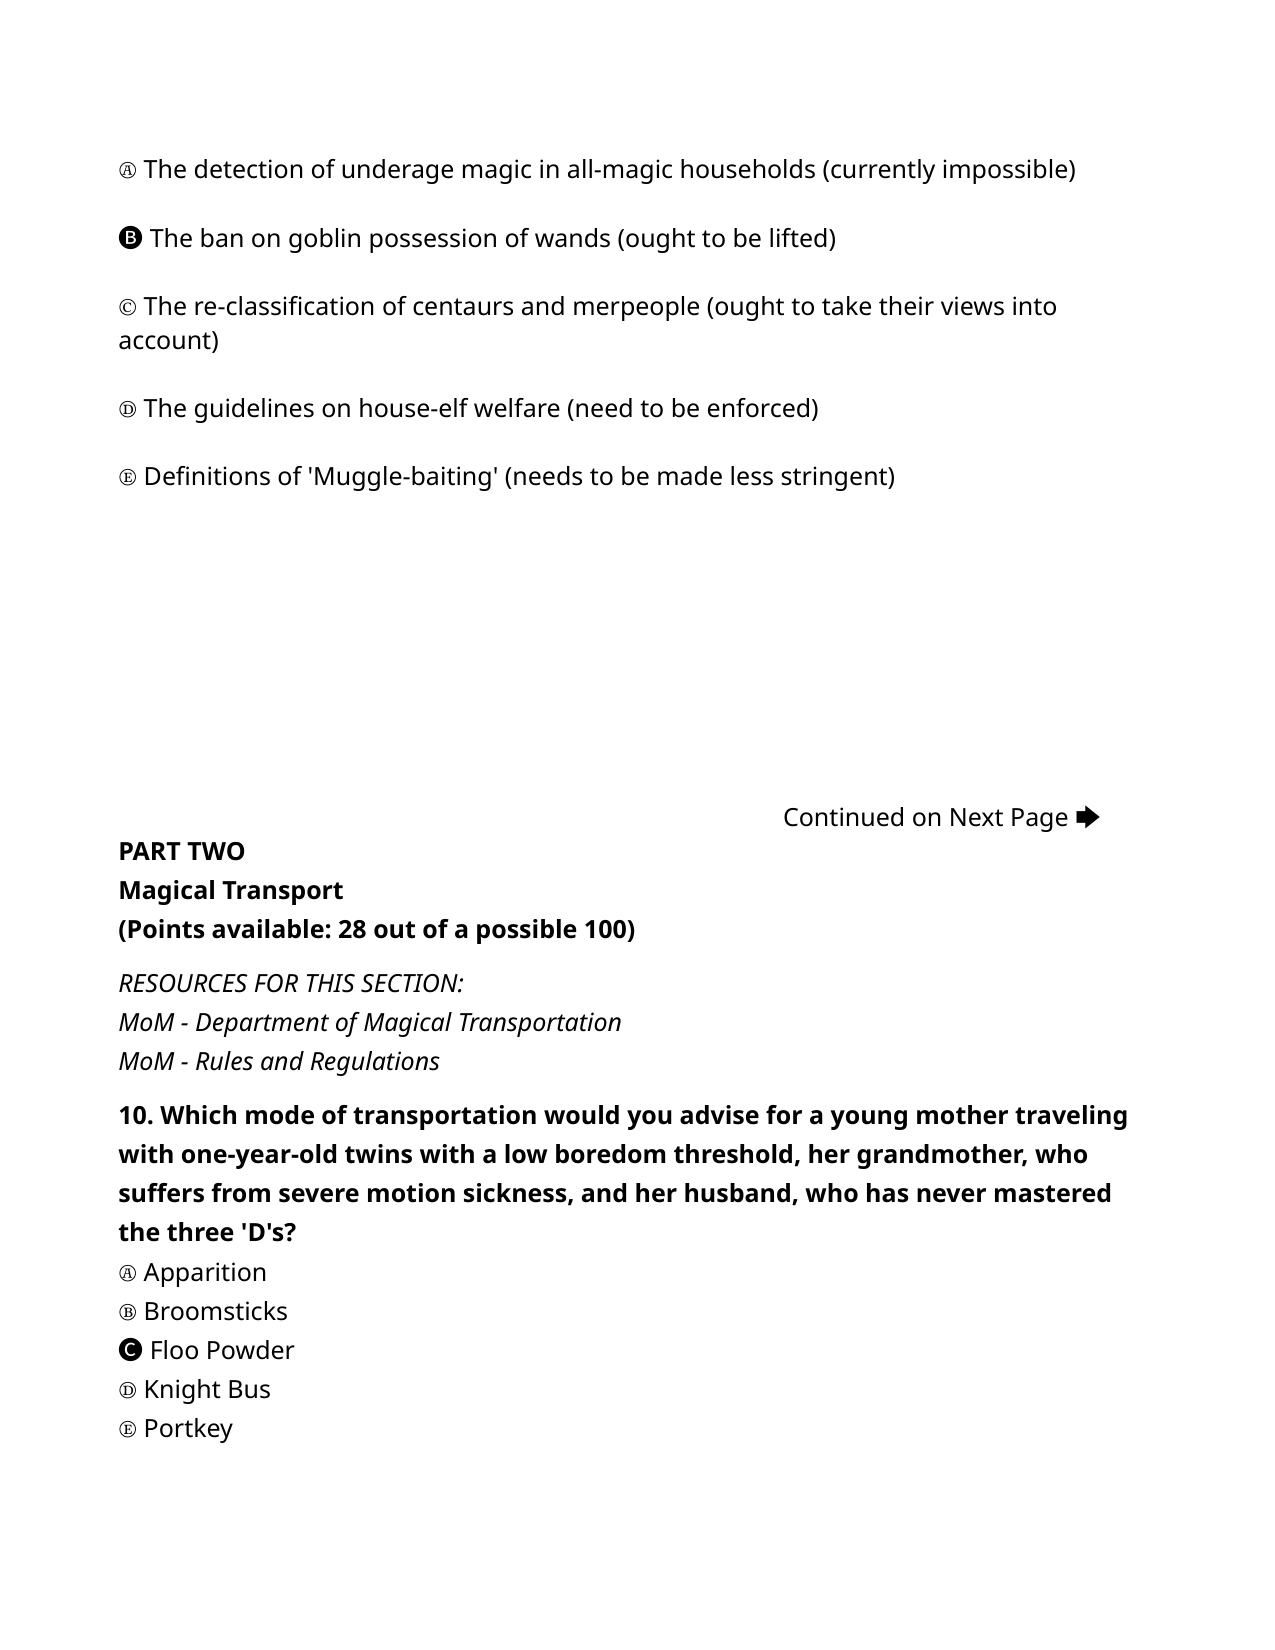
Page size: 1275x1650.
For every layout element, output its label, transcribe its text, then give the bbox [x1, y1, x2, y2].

text PART TWO Magical Transport (Points available: 28 out of a possible 100) [118, 833, 1157, 946]
text Ⓓ The guidelines on house-elf welfare (need to be enforced) [118, 391, 1157, 425]
text 🅑 The ban on goblin possession of wands (ought to be lifted) [118, 186, 1157, 254]
text Ⓐ The detection of underage magic in all-magic households (currently impossible) [118, 118, 1157, 186]
text Ⓒ The re-classification of centaurs and merpeople (ought to take their views into account) [118, 288, 1157, 357]
text Ⓔ Definitions of 'Muggle-baiting' (needs to be made less stringent) [118, 459, 1157, 493]
text Continued on Next Page 🡆 [118, 799, 1157, 833]
text 10. Which mode of transportation would you advise for a young mother traveling with one-year-old twins with a low boredom threshold, her grandmother, who suffers from severe motion sickness, and her husband, who has never mastered the three 'D's? Ⓐ Apparition Ⓑ Broomsticks 🅒 Floo Powder Ⓓ Knight Bus Ⓔ Portkey [118, 1098, 1157, 1445]
text RESOURCES FOR THIS SECTION: MoM - Department of Magical Transportation MoM - Rules and Regulations [118, 966, 1157, 1078]
